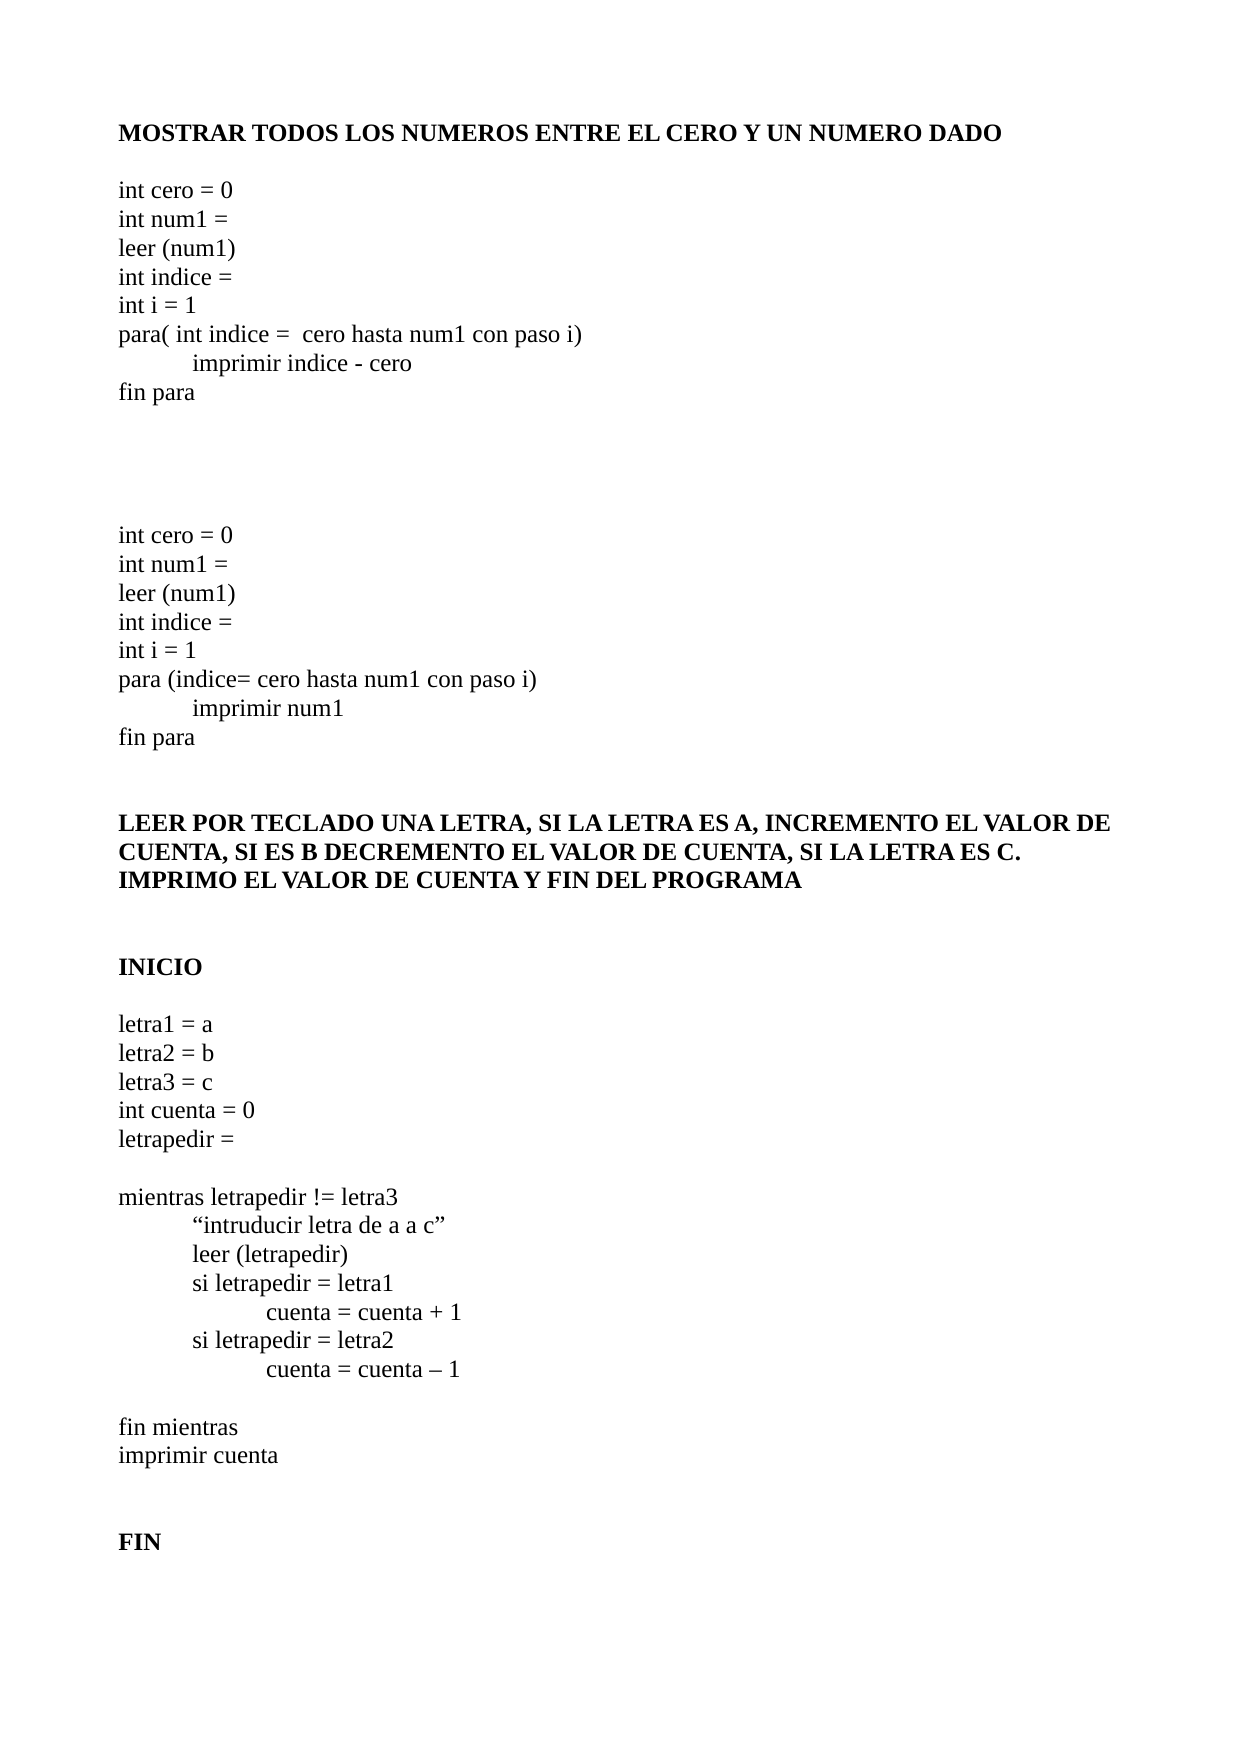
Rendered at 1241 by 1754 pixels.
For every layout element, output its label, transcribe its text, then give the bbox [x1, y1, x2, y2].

text letra2 = b [118, 1038, 1122, 1067]
text int indice = [118, 607, 1122, 636]
text MOSTRAR TODOS LOS NUMEROS ENTRE EL CERO Y UN NUMERO DADO [118, 118, 1122, 147]
text leer (num1) [118, 233, 1122, 262]
text LEER POR TECLADO UNA LETRA, SI LA LETRA ES A, INCREMENTO EL VALOR DE CUENTA, SI ES B DECREMENTO EL VALOR DE CUENTA, SI LA LETRA ES C. IMPRIMO EL VALOR DE CUENTA Y FIN DEL PROGRAMA [118, 808, 1122, 894]
text int num1 = [118, 204, 1122, 233]
text fin mientras [118, 1412, 1122, 1441]
text int num1 = [118, 549, 1122, 578]
text int cuenta = 0 [118, 1096, 1122, 1124]
text int cero = 0 [118, 176, 1122, 204]
text int indice = [118, 262, 1122, 291]
text si letrapedir = letra1 [118, 1268, 1122, 1297]
text int cero = 0 [118, 521, 1122, 549]
text letra3 = c [118, 1067, 1122, 1096]
text letra1 = a [118, 1009, 1122, 1038]
text para (indice= cero hasta num1 con paso i) [118, 664, 1122, 693]
text imprimir indice - cero [118, 348, 1122, 377]
text mientras letrapedir != letra3 [118, 1182, 1122, 1211]
text int i = 1 [118, 636, 1122, 664]
text letrapedir = [118, 1124, 1122, 1153]
text FIN [118, 1527, 1122, 1556]
text imprimir num1 [118, 693, 1122, 722]
text cuenta = cuenta – 1 [118, 1354, 1122, 1383]
text leer (letrapedir) [118, 1239, 1122, 1268]
text “intruducir letra de a a c” [118, 1211, 1122, 1239]
text INICIO [118, 952, 1122, 981]
text int i = 1 [118, 291, 1122, 319]
text fin para [118, 722, 1122, 751]
text cuenta = cuenta + 1 [118, 1297, 1122, 1326]
text imprimir cuenta [118, 1441, 1122, 1469]
text fin para [118, 377, 1122, 406]
text leer (num1) [118, 578, 1122, 607]
text si letrapedir = letra2 [118, 1326, 1122, 1354]
text para( int indice = cero hasta num1 con paso i) [118, 319, 1122, 348]
